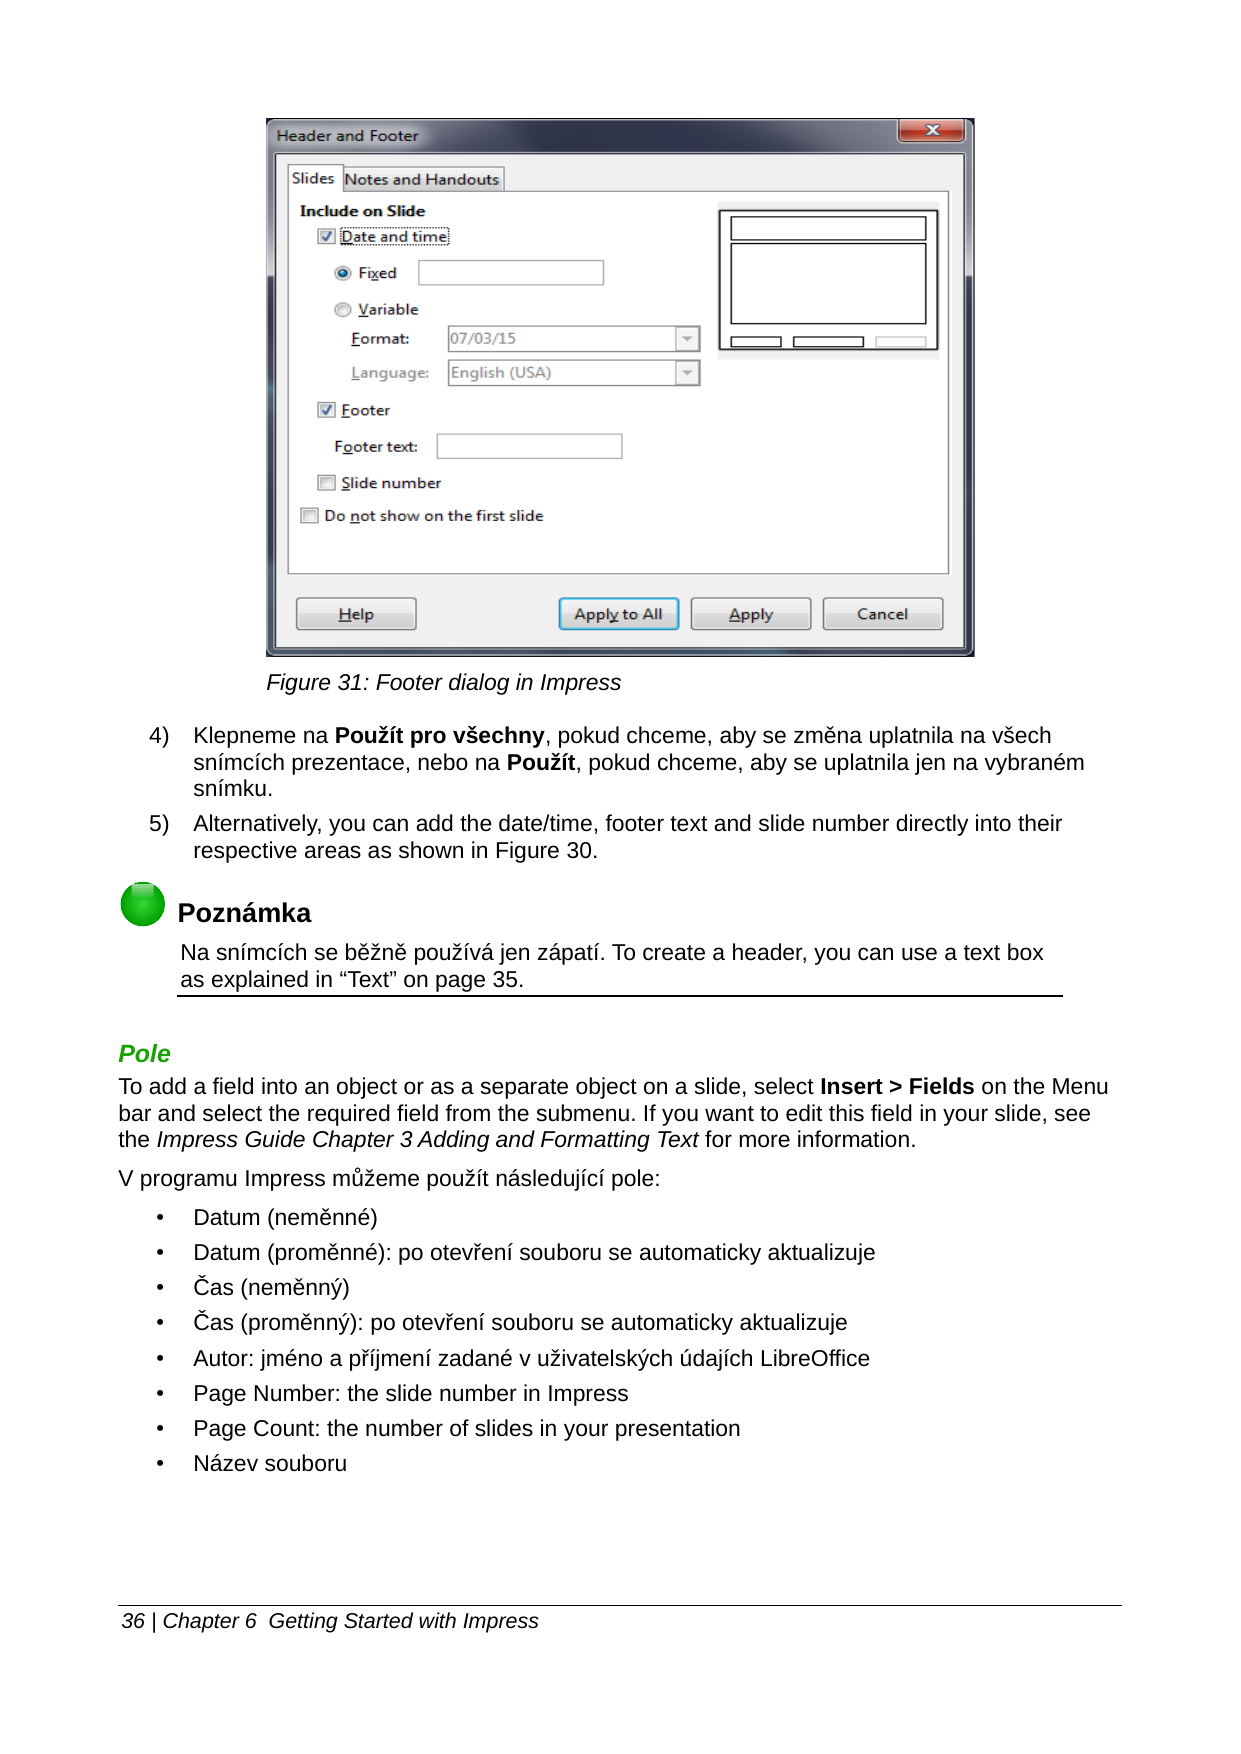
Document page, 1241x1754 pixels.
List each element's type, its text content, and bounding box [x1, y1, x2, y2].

text Figure 31: Footer dialog in Impress [266, 669, 974, 695]
list Čas (neměnný) [156, 1274, 1122, 1301]
list Page Number: the slide number in Impress [156, 1380, 1122, 1406]
list Page Count: the number of slides in your presentation [156, 1415, 1122, 1441]
subtitle Poznámka [118, 879, 1122, 929]
list Datum (proměnné): po otevření souboru se automaticky aktualizuje [156, 1239, 1122, 1265]
list Autor: jméno a příjmení zadané v uživatelských údajích LibreOffice [156, 1344, 1122, 1371]
picture [266, 118, 975, 657]
text Na snímcích se běžně používá jen zápatí. To create a header, you can use a text box as explained in “Text” on page 33. [177, 936, 1063, 995]
list Alternatively, you can add the date/time, footer text and slide number directly into their respective areas as shown in Figure 30. [169, 810, 1122, 863]
list Datum (neměnné) [156, 1204, 1122, 1230]
list V programu Impress můžeme použít následující pole: [118, 1165, 1122, 1191]
list Název souboru [156, 1450, 1122, 1477]
list Čas (proměnný): po otevření souboru se automaticky aktualizuje [156, 1309, 1122, 1336]
list Klepneme na Použít pro všechny, pokud chceme, aby se změna uplatnila na všech snímcích prezentace, nebo na Použít, pokud chceme, aby se uplatnila jen na vybraném snímku. [169, 722, 1122, 801]
subtitle Pole [118, 1039, 1122, 1067]
text To add a field into an object or as a separate object on a slide, select Insert > Fields on the Menu bar and select the required field from the submenu. If you want to edit this field in your slide, see the Impress Guide Chapter 3 Adding and Formatting Text for more information. [118, 1073, 1122, 1152]
